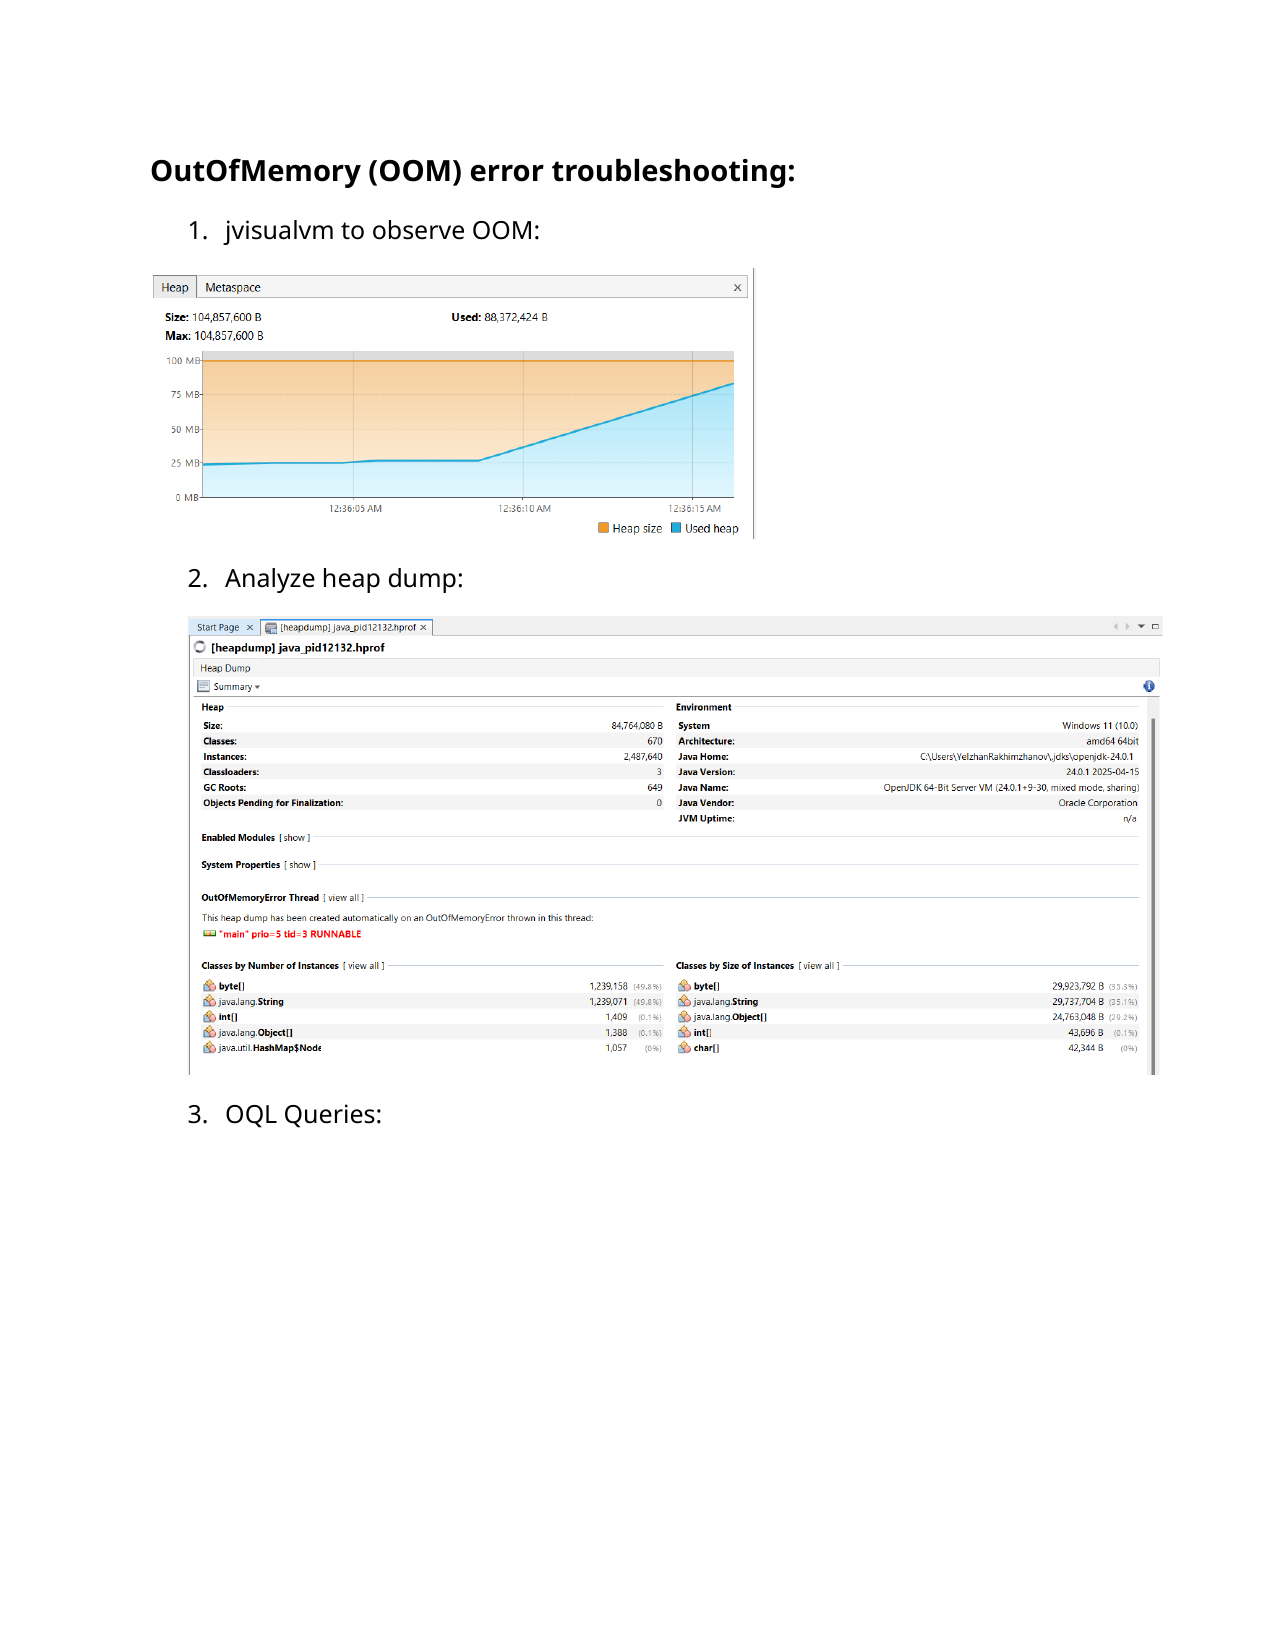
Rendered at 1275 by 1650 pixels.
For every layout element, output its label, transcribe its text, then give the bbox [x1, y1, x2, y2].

list jvisualvm to observe OOM: [187, 212, 1125, 246]
list Analyze heap dump: [187, 560, 1125, 594]
list OQL Queries: [187, 1096, 1125, 1130]
text OutOfMemory (OOM) error troubleshooting: [150, 150, 1125, 190]
